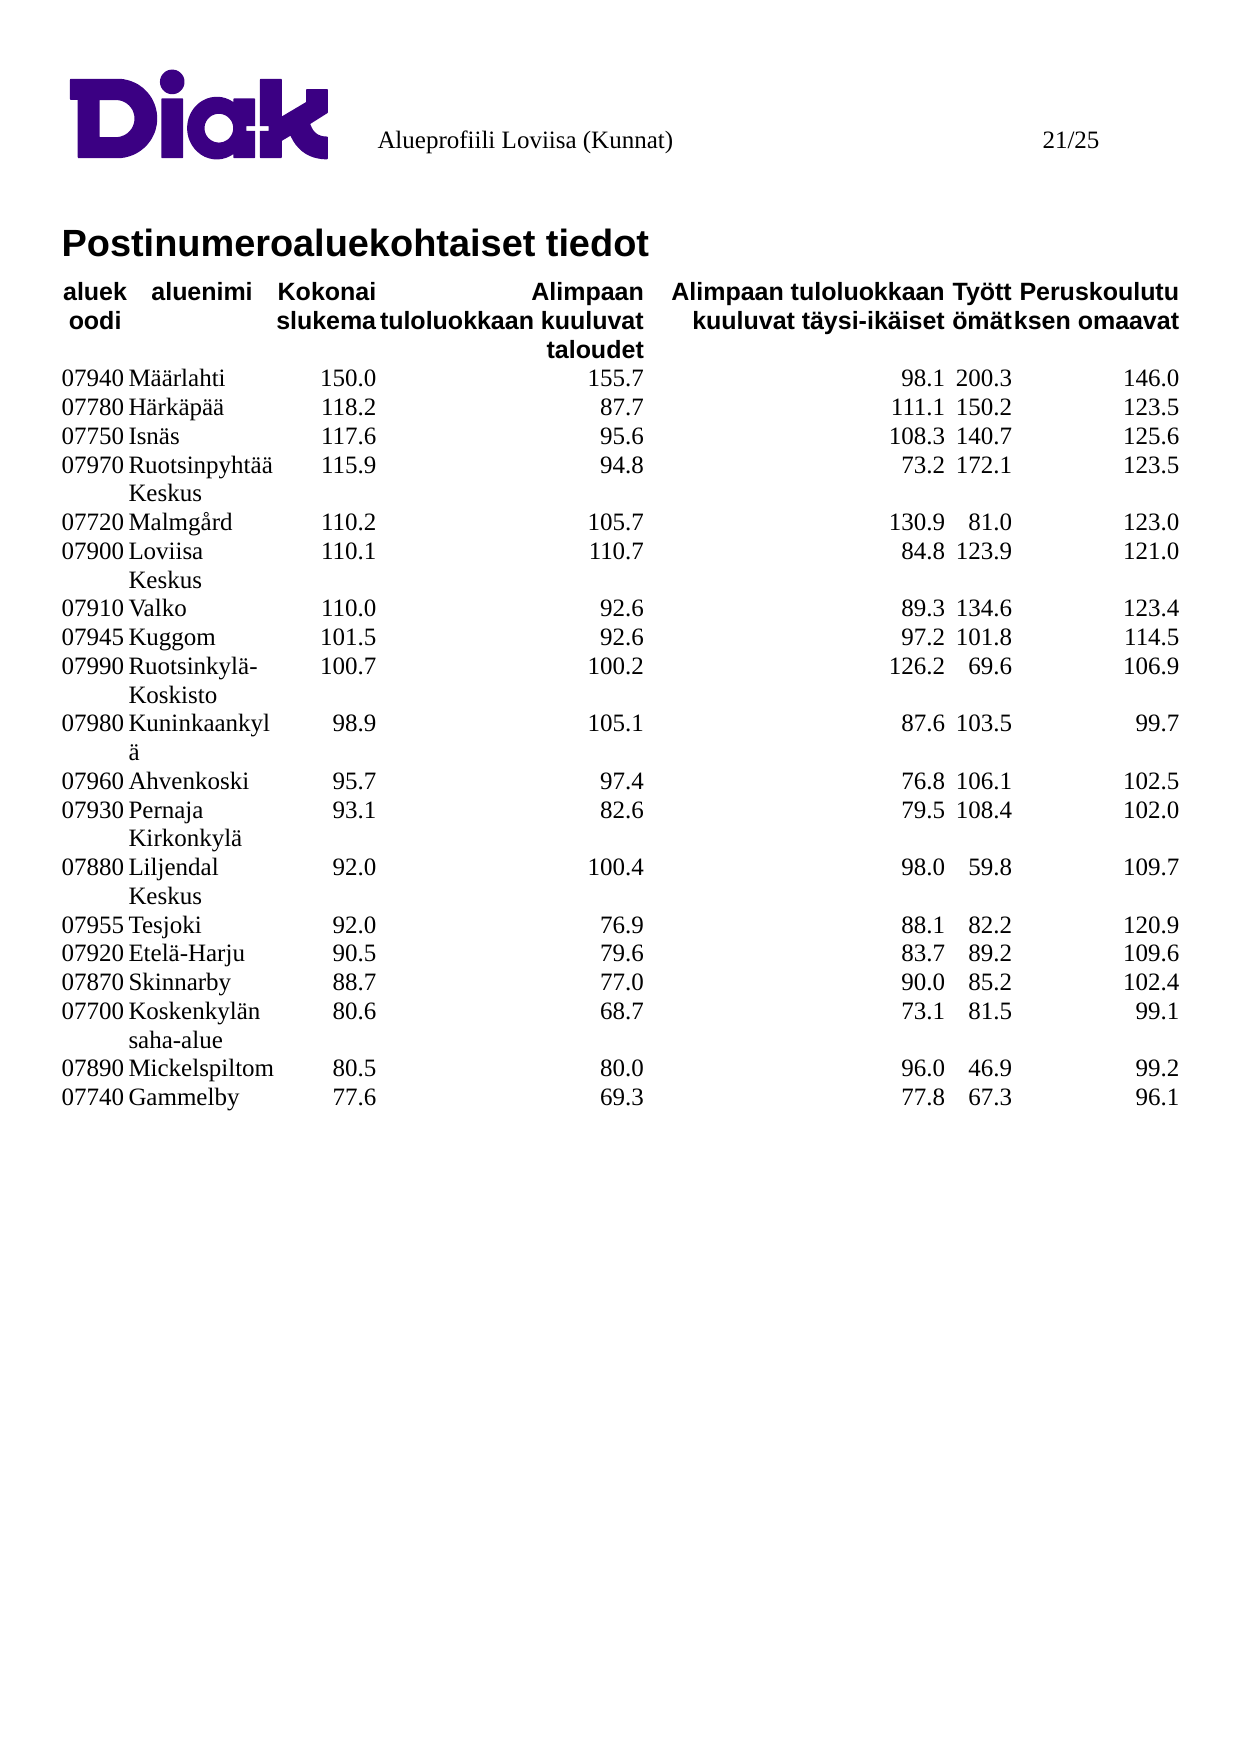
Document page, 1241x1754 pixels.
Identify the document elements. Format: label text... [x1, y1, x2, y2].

table_cell Mickelspiltom [128, 1054, 276, 1082]
table_cell 87.7 [376, 392, 644, 421]
table_cell 85.2 [945, 967, 1012, 996]
table_cell 73.2 [644, 450, 945, 507]
table_cell 07780 [61, 392, 128, 421]
table_cell 07940 [61, 364, 128, 392]
table_cell Malmgård [128, 507, 276, 536]
table_cell 76.8 [644, 766, 945, 795]
table_cell 100.2 [376, 651, 644, 708]
table_cell 102.0 [1012, 795, 1179, 852]
table_cell 69.3 [376, 1082, 644, 1111]
table_cell 07945 [61, 622, 128, 651]
table_cell 115.9 [276, 450, 376, 507]
table_cell 96.0 [644, 1054, 945, 1082]
table_cell 07890 [61, 1054, 128, 1082]
table_cell 102.4 [1012, 967, 1179, 996]
table_cell 101.8 [945, 622, 1012, 651]
table_header Työttömät [945, 277, 1012, 363]
table_cell 94.8 [376, 450, 644, 507]
table_cell Valko [128, 594, 276, 622]
table_cell 82.6 [376, 795, 644, 852]
table_cell Liljendal Keskus [128, 852, 276, 910]
table_cell 46.9 [945, 1054, 1012, 1082]
table_cell 105.1 [376, 709, 644, 766]
table_header Peruskoulutuksen omaavat [1012, 277, 1179, 363]
table_cell 172.1 [945, 450, 1012, 507]
table_cell 101.5 [276, 622, 376, 651]
table_cell 77.8 [644, 1082, 945, 1111]
table_cell 73.1 [644, 996, 945, 1053]
table_cell 80.5 [276, 1054, 376, 1082]
table_cell 07870 [61, 967, 128, 996]
table_cell 95.6 [376, 421, 644, 450]
table_cell 07750 [61, 421, 128, 450]
table_cell Skinnarby [128, 967, 276, 996]
table_cell Tesjoki [128, 910, 276, 938]
table_cell Ruotsinpyhtää Keskus [128, 450, 276, 507]
table_cell Kuggom [128, 622, 276, 651]
table_cell 89.2 [945, 939, 1012, 967]
table_cell 98.9 [276, 709, 376, 766]
table_cell 200.3 [945, 364, 1012, 392]
table_cell 98.0 [644, 852, 945, 910]
table_header aluekoodi [61, 277, 128, 363]
table_cell 103.5 [945, 709, 1012, 766]
table_cell Ruotsinkylä-Koskisto [128, 651, 276, 708]
table_cell 110.2 [276, 507, 376, 536]
table_cell 117.6 [276, 421, 376, 450]
table_cell 99.2 [1012, 1054, 1179, 1082]
table_cell 97.2 [644, 622, 945, 651]
table_cell 110.7 [376, 536, 644, 593]
table_cell 87.6 [644, 709, 945, 766]
table_cell 125.6 [1012, 421, 1179, 450]
table_cell 07700 [61, 996, 128, 1053]
table_cell 123.9 [945, 536, 1012, 593]
table_cell 07740 [61, 1082, 128, 1111]
table_cell 79.5 [644, 795, 945, 852]
table_cell 92.6 [376, 622, 644, 651]
table_header Alimpaan tuloluokkaan kuuluvat taloudet [376, 277, 644, 363]
table_cell 07955 [61, 910, 128, 938]
table_cell 07980 [61, 709, 128, 766]
table_cell 07990 [61, 651, 128, 708]
table_cell Ahvenkoski [128, 766, 276, 795]
table_cell 97.4 [376, 766, 644, 795]
table_cell 92.0 [276, 852, 376, 910]
table_cell 146.0 [1012, 364, 1179, 392]
table_cell 89.3 [644, 594, 945, 622]
table_cell 79.6 [376, 939, 644, 967]
table_cell Koskenkylän saha-alue [128, 996, 276, 1053]
table_cell 108.4 [945, 795, 1012, 852]
table_cell 90.5 [276, 939, 376, 967]
table_cell 106.9 [1012, 651, 1179, 708]
table_cell 83.7 [644, 939, 945, 967]
table_header Alimpaan tuloluokkaan kuuluvat täysi-ikäiset [644, 277, 945, 363]
table_cell 120.9 [1012, 910, 1179, 938]
table_cell 123.0 [1012, 507, 1179, 536]
table_cell Pernaja Kirkonkylä [128, 795, 276, 852]
table_cell 126.2 [644, 651, 945, 708]
table_cell Määrlahti [128, 364, 276, 392]
table_cell 80.6 [276, 996, 376, 1053]
table_cell 76.9 [376, 910, 644, 938]
table_cell 80.0 [376, 1054, 644, 1082]
table_cell 82.2 [945, 910, 1012, 938]
table_cell 105.7 [376, 507, 644, 536]
table_cell 68.7 [376, 996, 644, 1053]
table_cell 95.7 [276, 766, 376, 795]
table_cell 07960 [61, 766, 128, 795]
table_cell 109.7 [1012, 852, 1179, 910]
table_cell 109.6 [1012, 939, 1179, 967]
table_cell 07930 [61, 795, 128, 852]
table_cell 67.3 [945, 1082, 1012, 1111]
table_cell Etelä-Harju [128, 939, 276, 967]
table_cell 102.5 [1012, 766, 1179, 795]
table_cell 96.1 [1012, 1082, 1179, 1111]
table_cell Härkäpää [128, 392, 276, 421]
table_cell 110.1 [276, 536, 376, 593]
table_cell 140.7 [945, 421, 1012, 450]
subtitle Postinumeroaluekohtaiset tiedot [61, 221, 1179, 265]
table_cell 93.1 [276, 795, 376, 852]
table_cell 106.1 [945, 766, 1012, 795]
table_cell Kuninkaankylä [128, 709, 276, 766]
table_cell 84.8 [644, 536, 945, 593]
table_cell 121.0 [1012, 536, 1179, 593]
table_cell Gammelby [128, 1082, 276, 1111]
table_cell 69.6 [945, 651, 1012, 708]
table_cell 110.0 [276, 594, 376, 622]
table_cell 07910 [61, 594, 128, 622]
table_cell 108.3 [644, 421, 945, 450]
table_cell 07920 [61, 939, 128, 967]
table_cell 130.9 [644, 507, 945, 536]
table_cell 123.5 [1012, 450, 1179, 507]
table_cell 90.0 [644, 967, 945, 996]
table_cell 155.7 [376, 364, 644, 392]
table_cell 07970 [61, 450, 128, 507]
table_cell 150.2 [945, 392, 1012, 421]
table_cell 92.6 [376, 594, 644, 622]
table_cell 77.6 [276, 1082, 376, 1111]
table_cell 07880 [61, 852, 128, 910]
table_cell 07720 [61, 507, 128, 536]
table_cell 88.1 [644, 910, 945, 938]
table_cell 123.5 [1012, 392, 1179, 421]
table_cell 99.1 [1012, 996, 1179, 1053]
table_cell 123.4 [1012, 594, 1179, 622]
table_cell 81.0 [945, 507, 1012, 536]
table_cell Loviisa Keskus [128, 536, 276, 593]
table_cell 98.1 [644, 364, 945, 392]
table_cell 100.7 [276, 651, 376, 708]
table_header aluenimi [128, 277, 276, 363]
table_cell 111.1 [644, 392, 945, 421]
table_cell 118.2 [276, 392, 376, 421]
table_cell 59.8 [945, 852, 1012, 910]
table_cell 134.6 [945, 594, 1012, 622]
table_cell 07900 [61, 536, 128, 593]
table_cell 150.0 [276, 364, 376, 392]
table_cell Isnäs [128, 421, 276, 450]
table_header Kokonaislukema [276, 277, 376, 363]
table_cell 92.0 [276, 910, 376, 938]
table_cell 81.5 [945, 996, 1012, 1053]
table_cell 114.5 [1012, 622, 1179, 651]
table_cell 88.7 [276, 967, 376, 996]
table_cell 77.0 [376, 967, 644, 996]
table_cell 100.4 [376, 852, 644, 910]
table_cell 99.7 [1012, 709, 1179, 766]
